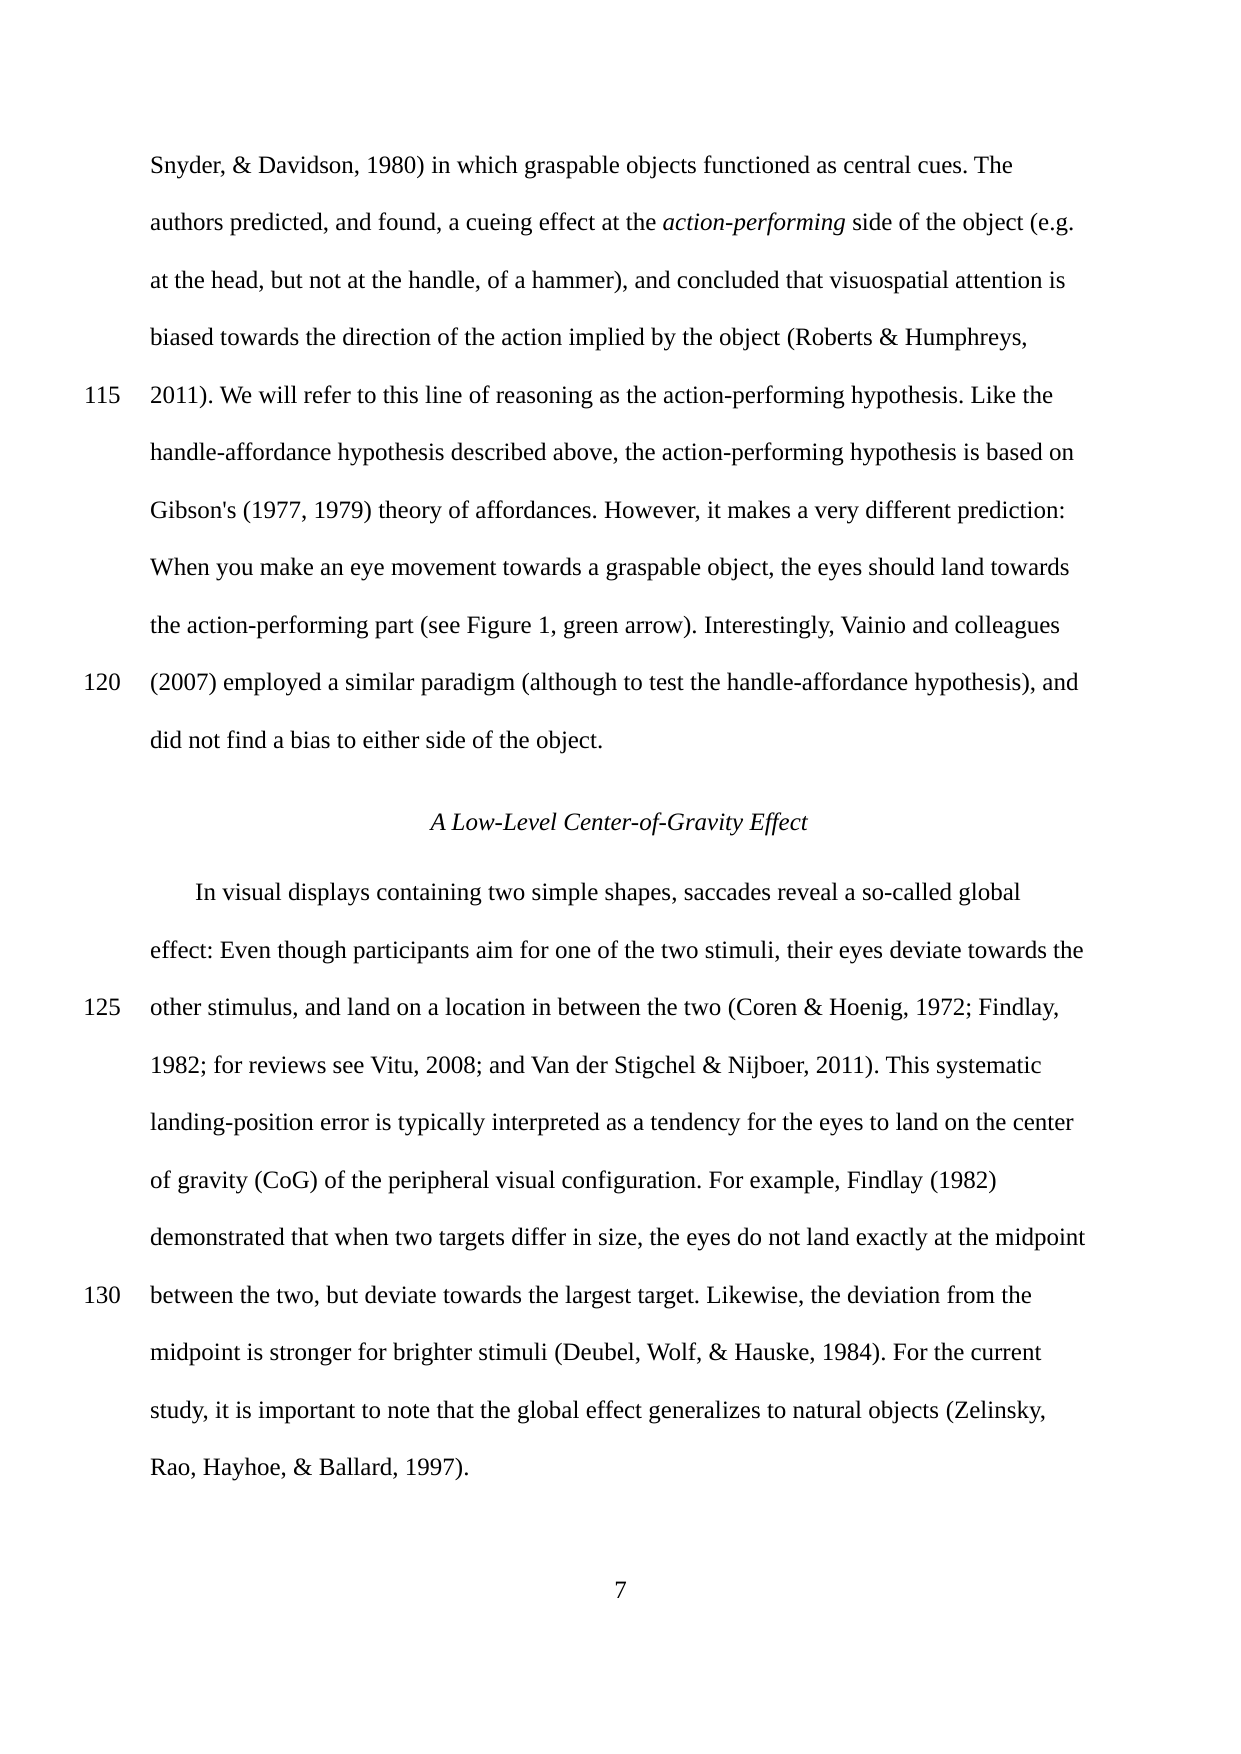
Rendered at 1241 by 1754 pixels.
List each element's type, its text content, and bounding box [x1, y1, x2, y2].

subtitle A Low-Level Center-of-Gravity Effect [150, 807, 1091, 836]
text Snyder, & Davidson, 1980) in which graspable objects functioned as central cues. The authors predicted, and found, a cueing effect at the action-performing side of the object (e.g. at the head, but not at the handle, of a hammer), and concluded that visuospatial attention is biased towards the direction of the action implied by the object (Roberts & Humphreys, 2011). We will refer to this line of reasoning as the action-performing hypothesis. Like the handle-affordance hypothesis described above, the action-performing hypothesis is based on Gibson's (1977, 1979) theory of affordances. However, it makes a very different prediction: When you make an eye movement towards a graspable object, the eyes should land towards the action-performing part (see Figure 1, green arrow). Interestingly, Vainio and colleagues (2007) employed a similar paradigm (although to test the handle-affordance hypothesis), and did not find a bias to either side of the object. [150, 150, 1091, 754]
text In visual displays containing two simple shapes, saccades reveal a so-called global effect: Even though participants aim for one of the two stimuli, their eyes deviate towards the other stimulus, and land on a location in between the two (Coren & Hoenig, 1972; Findlay, 1982; for reviews see Vitu, 2008; and Van der Stigchel & Nijboer, 2011). This systematic landing-position error is typically interpreted as a tendency for the eyes to land on the center of gravity (CoG) of the peripheral visual configuration. For example, Findlay (1982) demonstrated that when two targets differ in size, the eyes do not land exactly at the midpoint between the two, but deviate towards the largest target. Likewise, the deviation from the midpoint is stronger for brighter stimuli (Deubel, Wolf, & Hauske, 1984). For the current study, it is important to note that the global effect generalizes to natural objects (Zelinsky, Rao, Hayhoe, & Ballard, 1997). [150, 877, 1091, 1481]
